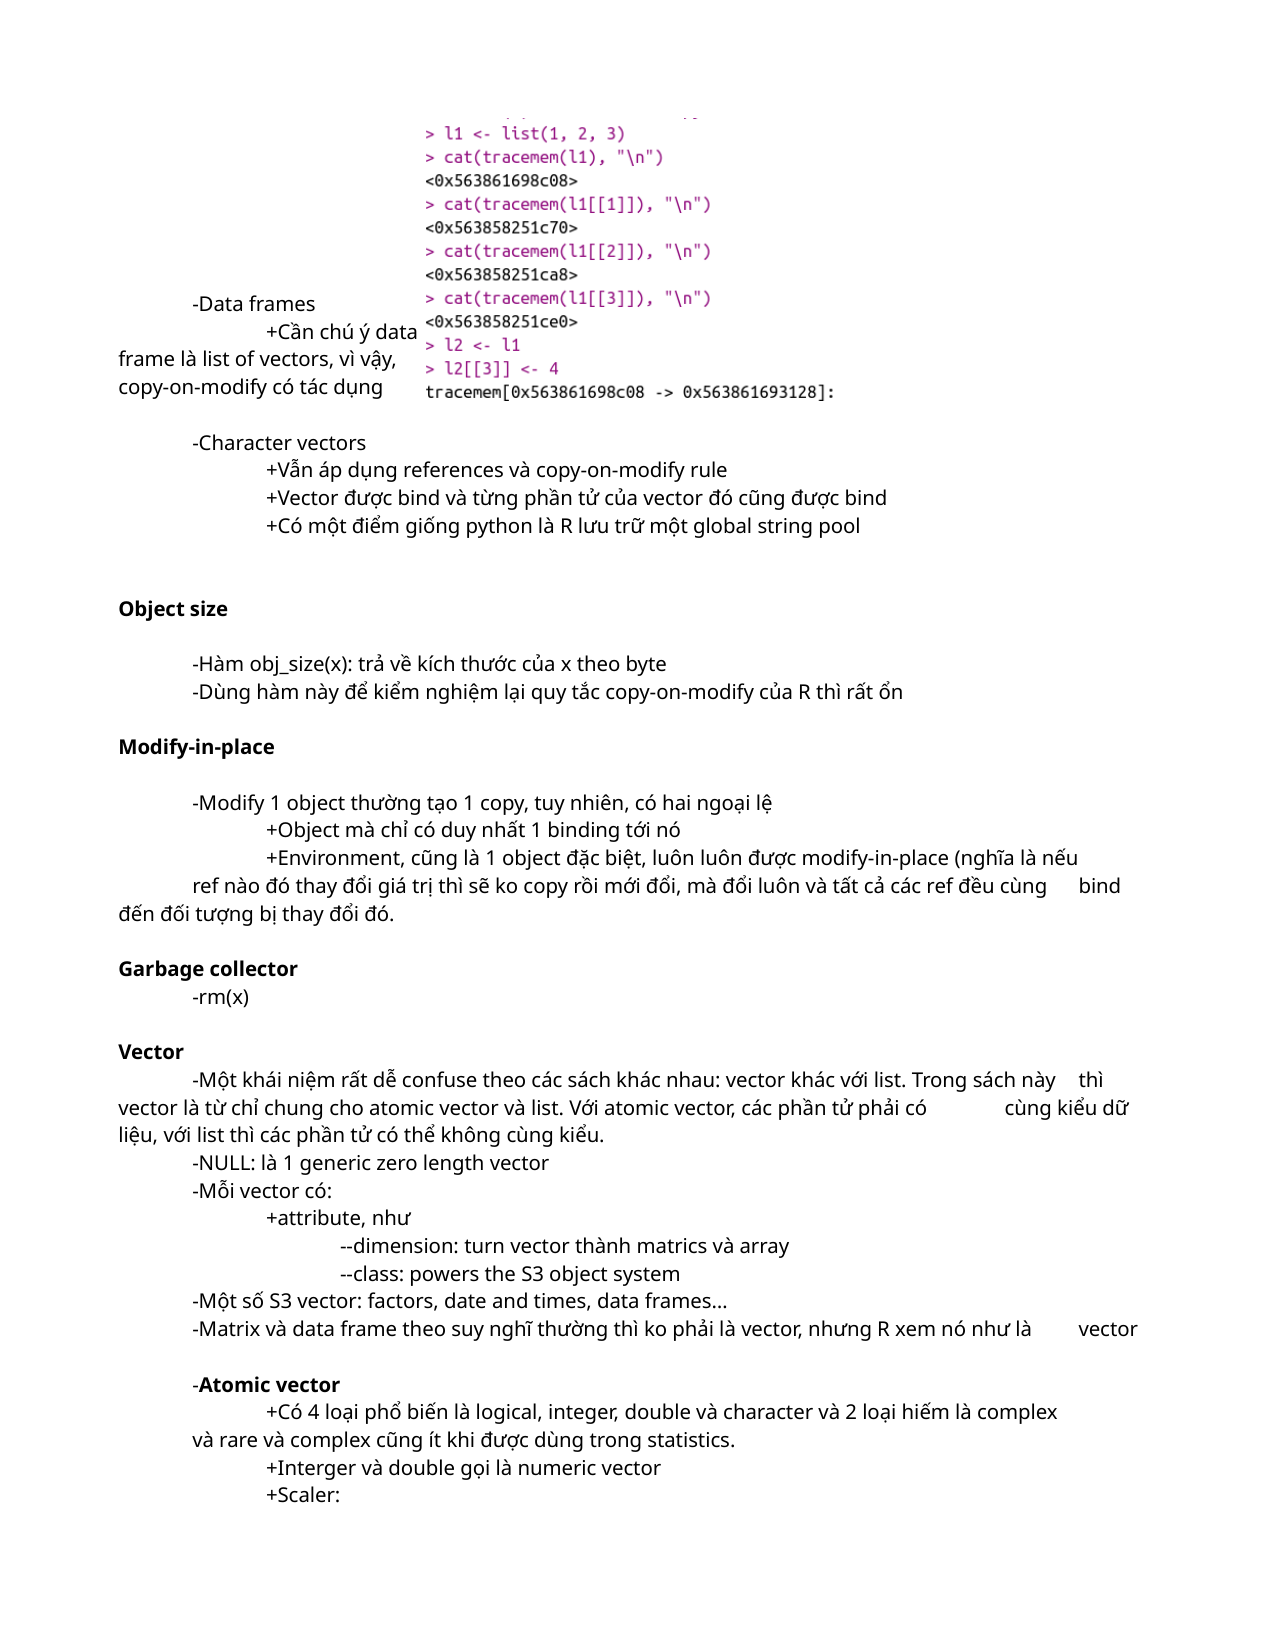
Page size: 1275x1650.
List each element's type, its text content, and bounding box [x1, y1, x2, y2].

text +Cần chú ý data frame là list of vectors, vì vậy, copy-on-modify có tác dụng [118, 317, 425, 400]
picture [425, 118, 850, 401]
text +Vector được bind và từng phần tử của vector đó cũng được bind [118, 483, 1157, 511]
text +Scaler: [118, 1481, 1157, 1509]
text -rm(x) [118, 982, 1157, 1010]
text +Có một điểm giống python là R lưu trữ một global string pool [118, 511, 1157, 539]
text +attribute, như [118, 1204, 1157, 1232]
text [850, 289, 1157, 317]
text +Có 4 loại phổ biến là logical, integer, double và character và 2 loại hiếm là complex và rare và complex cũng ít khi được dùng trong statistics. [118, 1398, 1157, 1453]
text -Data frames [118, 289, 425, 317]
text -Dùng hàm này để kiểm nghiệm lại quy tắc copy-on-modify của R thì rất ổn [118, 677, 1157, 705]
text -Matrix và data frame theo suy nghĩ thường thì ko phải là vector, nhưng R xem nó như là vector [118, 1315, 1157, 1342]
text Object size [118, 594, 1157, 622]
text [850, 317, 1157, 400]
text +Object mà chỉ có duy nhất 1 binding tới nó [118, 816, 1157, 844]
text -NULL: là 1 generic zero length vector [118, 1148, 1157, 1176]
text -Một khái niệm rất dễ confuse theo các sách khác nhau: vector khác với list. Trong sách này thì vector là từ chỉ chung cho atomic vector và list. Với atomic vector, các phần tử phải có cùng kiểu dữ liệu, với list thì các phần tử có thể không cùng kiểu. [118, 1065, 1157, 1148]
text -Mỗi vector có: [118, 1176, 1157, 1204]
text +Environment, cũng là 1 object đặc biệt, luôn luôn được modify-in-place (nghĩa là nếu ref nào đó thay đổi giá trị thì sẽ ko copy rồi mới đổi, mà đổi luôn và tất cả các ref đều cùng bind đến đối tượng bị thay đổi đó. [118, 844, 1157, 927]
text Garbage collector [118, 954, 1157, 982]
text +Vẫn áp dụng references và copy-on-modify rule [118, 456, 1157, 483]
text -Hàm obj_size(x): trả về kích thước của x theo byte [118, 650, 1157, 677]
text --class: powers the S3 object system [118, 1259, 1157, 1287]
text -Character vectors [118, 428, 1157, 456]
text --dimension: turn vector thành matrics và array [118, 1232, 1157, 1259]
text +Interger và double gọi là numeric vector [118, 1453, 1157, 1481]
text -Một số S3 vector: factors, date and times, data frames… [118, 1287, 1157, 1315]
text Modify-in-place [118, 733, 1157, 761]
text -Atomic vector [118, 1370, 1157, 1398]
text Vector [118, 1038, 1157, 1065]
text -Modify 1 object thường tạo 1 copy, tuy nhiên, có hai ngoại lệ [118, 788, 1157, 816]
